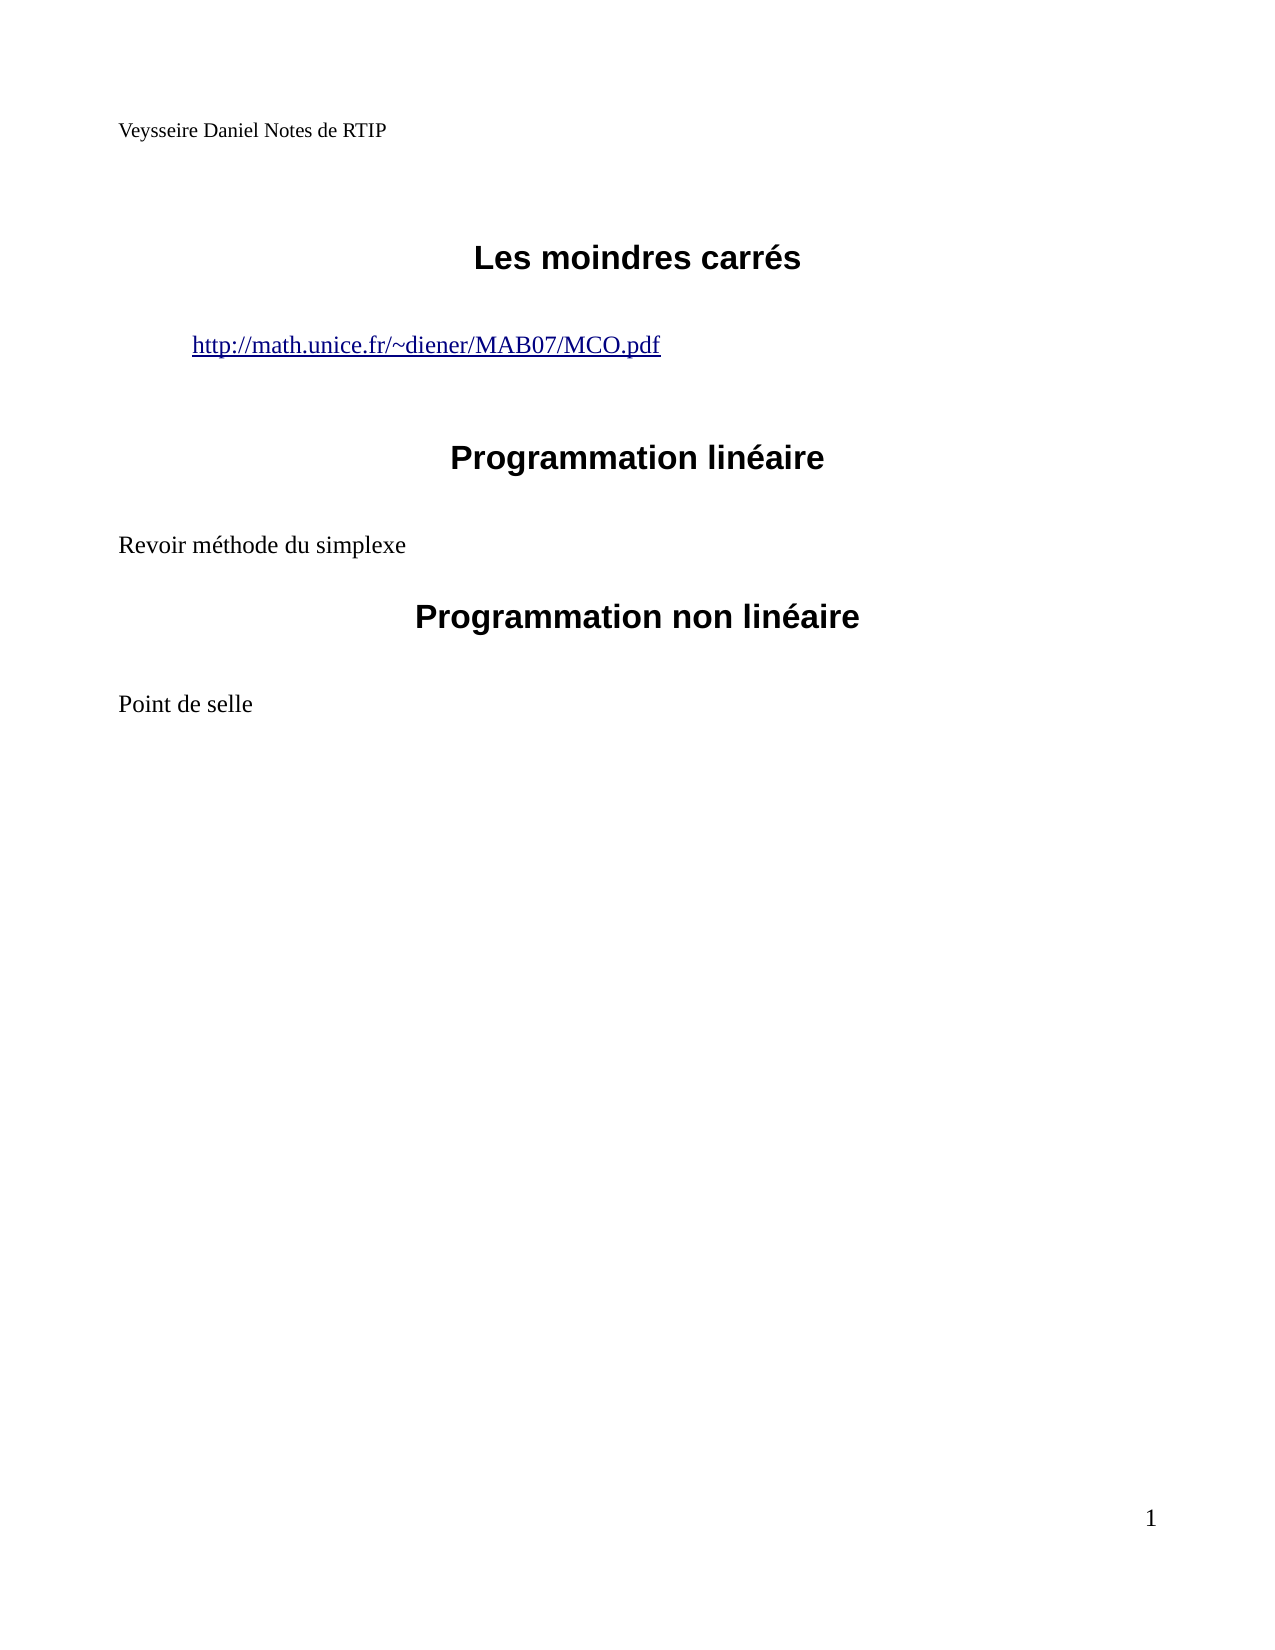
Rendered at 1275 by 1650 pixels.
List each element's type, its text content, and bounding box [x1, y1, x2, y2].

subtitle Programmation non linéaire [118, 596, 1157, 635]
subtitle Les moindres carrés [118, 238, 1157, 277]
text Point de selle [118, 689, 1157, 718]
text Revoir méthode du simplexe [118, 530, 1157, 559]
subtitle Programmation linéaire [118, 438, 1157, 476]
text http://math.unice.fr/~diener/MAB07/MCO.pdf [118, 330, 1157, 359]
